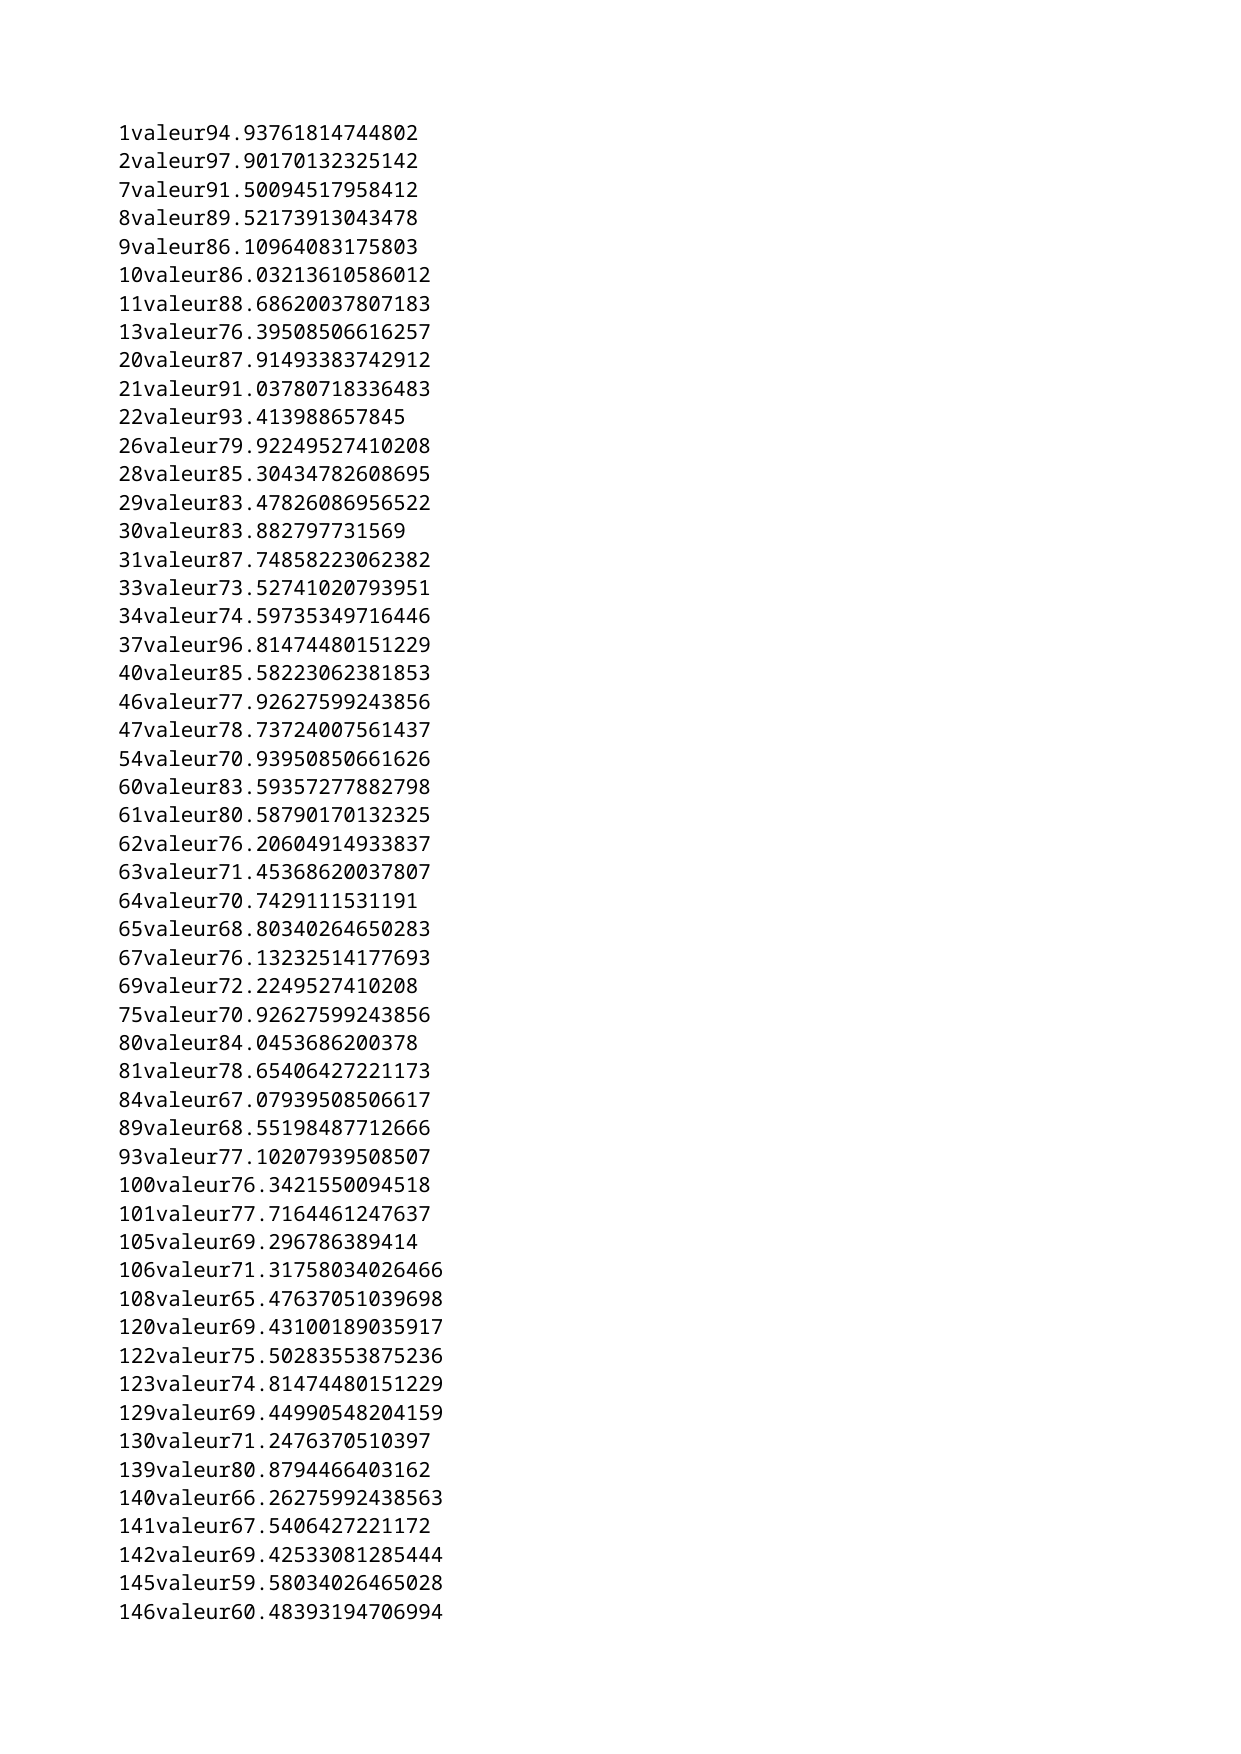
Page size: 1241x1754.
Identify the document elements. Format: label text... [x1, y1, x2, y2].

text 9valeur86.10964083175803 [118, 232, 1122, 260]
text 93valeur77.10207939508507 [118, 1142, 1122, 1170]
text 28valeur85.30434782608695 [118, 459, 1122, 488]
text 26valeur79.92249527410208 [118, 431, 1122, 459]
text 146valeur60.48393194706994 [118, 1597, 1122, 1625]
text 69valeur72.2249527410208 [118, 971, 1122, 1000]
text 33valeur73.52741020793951 [118, 573, 1122, 602]
text 37valeur96.81474480151229 [118, 630, 1122, 658]
text 84valeur67.07939508506617 [118, 1085, 1122, 1113]
text 31valeur87.74858223062382 [118, 545, 1122, 573]
text 62valeur76.20604914933837 [118, 829, 1122, 857]
text 46valeur77.92627599243856 [118, 687, 1122, 715]
text 1valeur94.93761814744802 [118, 118, 1122, 147]
text 106valeur71.31758034026466 [118, 1256, 1122, 1284]
text 100valeur76.3421550094518 [118, 1170, 1122, 1199]
text 101valeur77.7164461247637 [118, 1199, 1122, 1227]
text 20valeur87.91493383742912 [118, 346, 1122, 374]
text 22valeur93.413988657845 [118, 402, 1122, 431]
text 2valeur97.90170132325142 [118, 147, 1122, 175]
text 29valeur83.47826086956522 [118, 488, 1122, 516]
text 34valeur74.59735349716446 [118, 602, 1122, 630]
text 67valeur76.13232514177693 [118, 943, 1122, 971]
text 140valeur66.26275992438563 [118, 1483, 1122, 1512]
text 108valeur65.47637051039698 [118, 1284, 1122, 1312]
text 21valeur91.03780718336483 [118, 374, 1122, 402]
text 8valeur89.52173913043478 [118, 203, 1122, 232]
text 13valeur76.39508506616257 [118, 317, 1122, 346]
text 65valeur68.80340264650283 [118, 914, 1122, 943]
text 75valeur70.92627599243856 [118, 1000, 1122, 1028]
text 105valeur69.296786389414 [118, 1227, 1122, 1256]
text 120valeur69.43100189035917 [118, 1312, 1122, 1341]
text 64valeur70.7429111531191 [118, 886, 1122, 914]
text 54valeur70.93950850661626 [118, 744, 1122, 772]
text 81valeur78.65406427221173 [118, 1057, 1122, 1085]
text 11valeur88.68620037807183 [118, 289, 1122, 317]
text 63valeur71.45368620037807 [118, 857, 1122, 886]
text 139valeur80.8794466403162 [118, 1455, 1122, 1483]
text 61valeur80.58790170132325 [118, 801, 1122, 829]
text 123valeur74.81474480151229 [118, 1369, 1122, 1398]
text 145valeur59.58034026465028 [118, 1568, 1122, 1597]
text 129valeur69.44990548204159 [118, 1398, 1122, 1426]
text 89valeur68.55198487712666 [118, 1113, 1122, 1142]
text 10valeur86.03213610586012 [118, 260, 1122, 289]
text 60valeur83.59357277882798 [118, 772, 1122, 801]
text 142valeur69.42533081285444 [118, 1540, 1122, 1568]
text 7valeur91.50094517958412 [118, 175, 1122, 203]
text 130valeur71.2476370510397 [118, 1426, 1122, 1455]
text 47valeur78.73724007561437 [118, 715, 1122, 744]
text 122valeur75.50283553875236 [118, 1341, 1122, 1369]
text 40valeur85.58223062381853 [118, 658, 1122, 687]
text 141valeur67.5406427221172 [118, 1512, 1122, 1540]
text 30valeur83.882797731569 [118, 516, 1122, 545]
text 80valeur84.0453686200378 [118, 1028, 1122, 1057]
